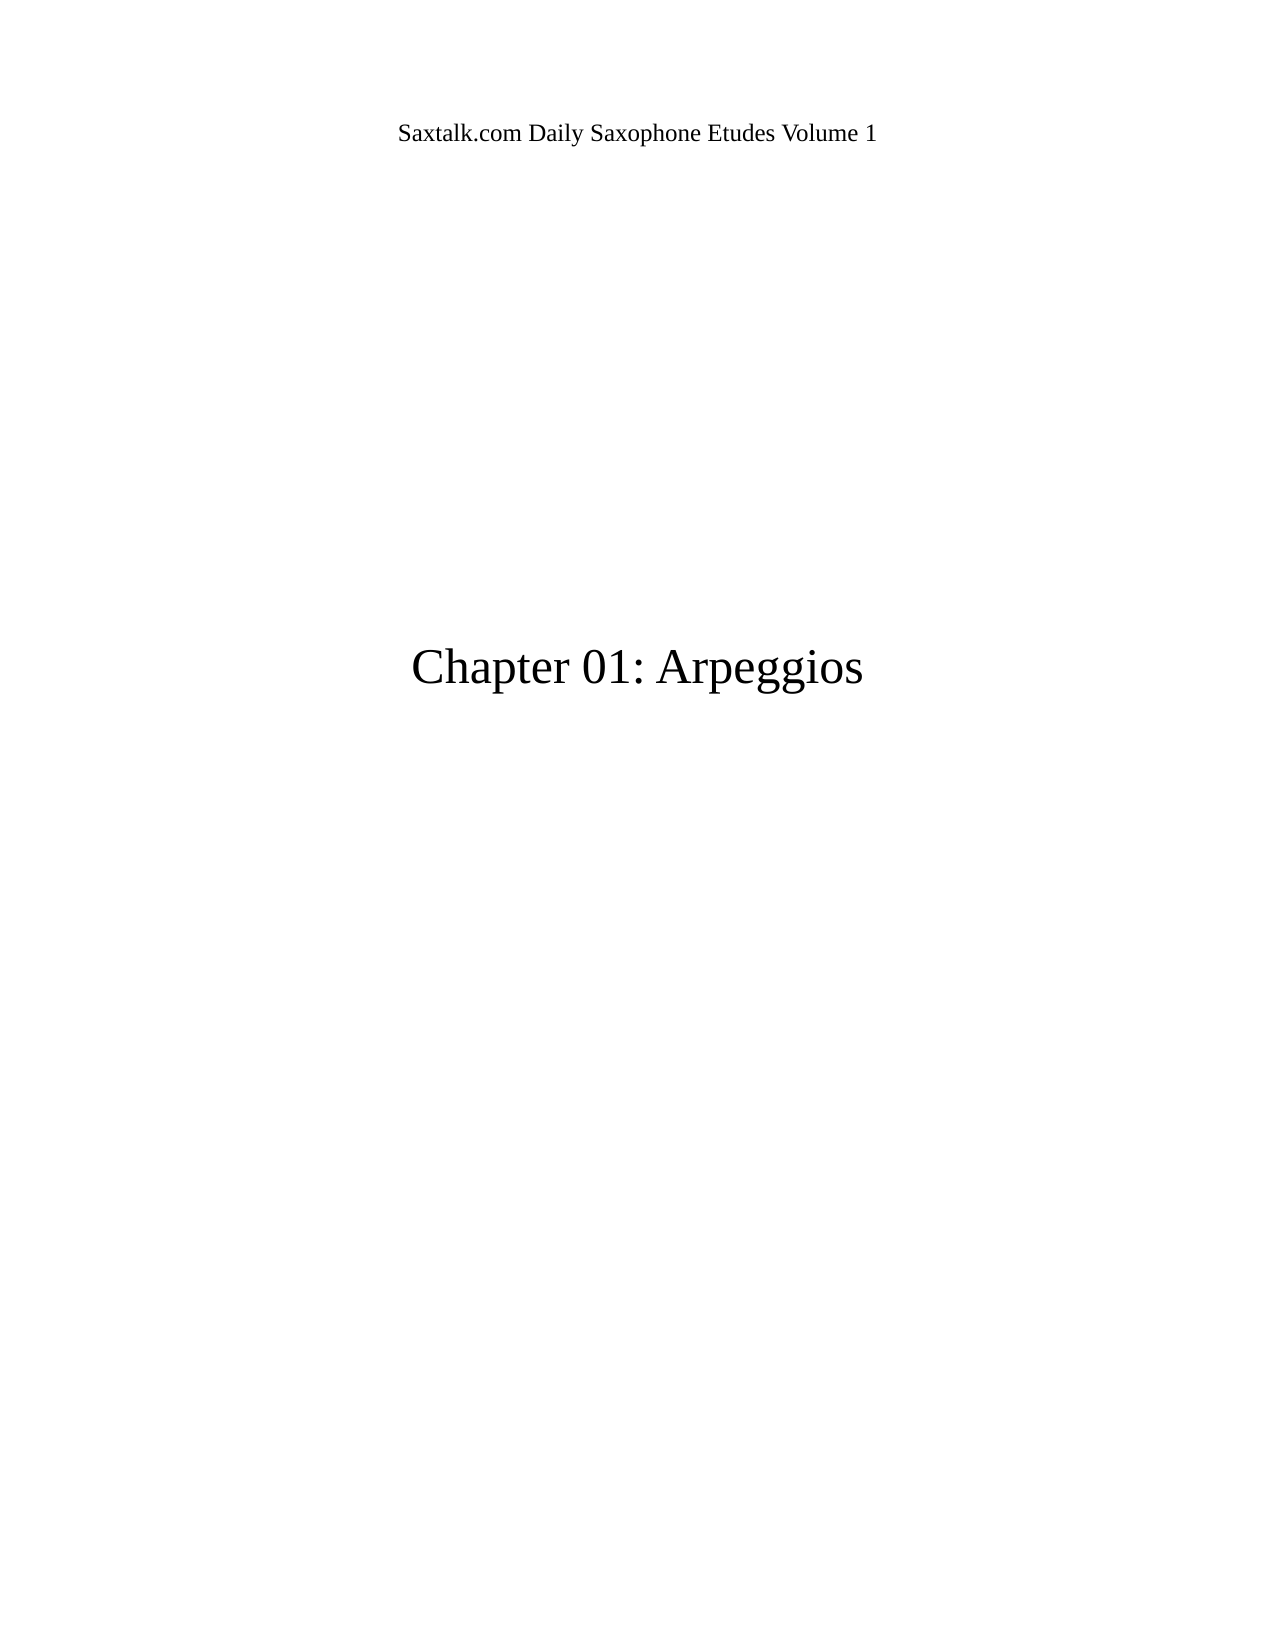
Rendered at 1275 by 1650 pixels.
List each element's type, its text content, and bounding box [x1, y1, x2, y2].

text Chapter 01: Arpeggios [118, 636, 1157, 694]
